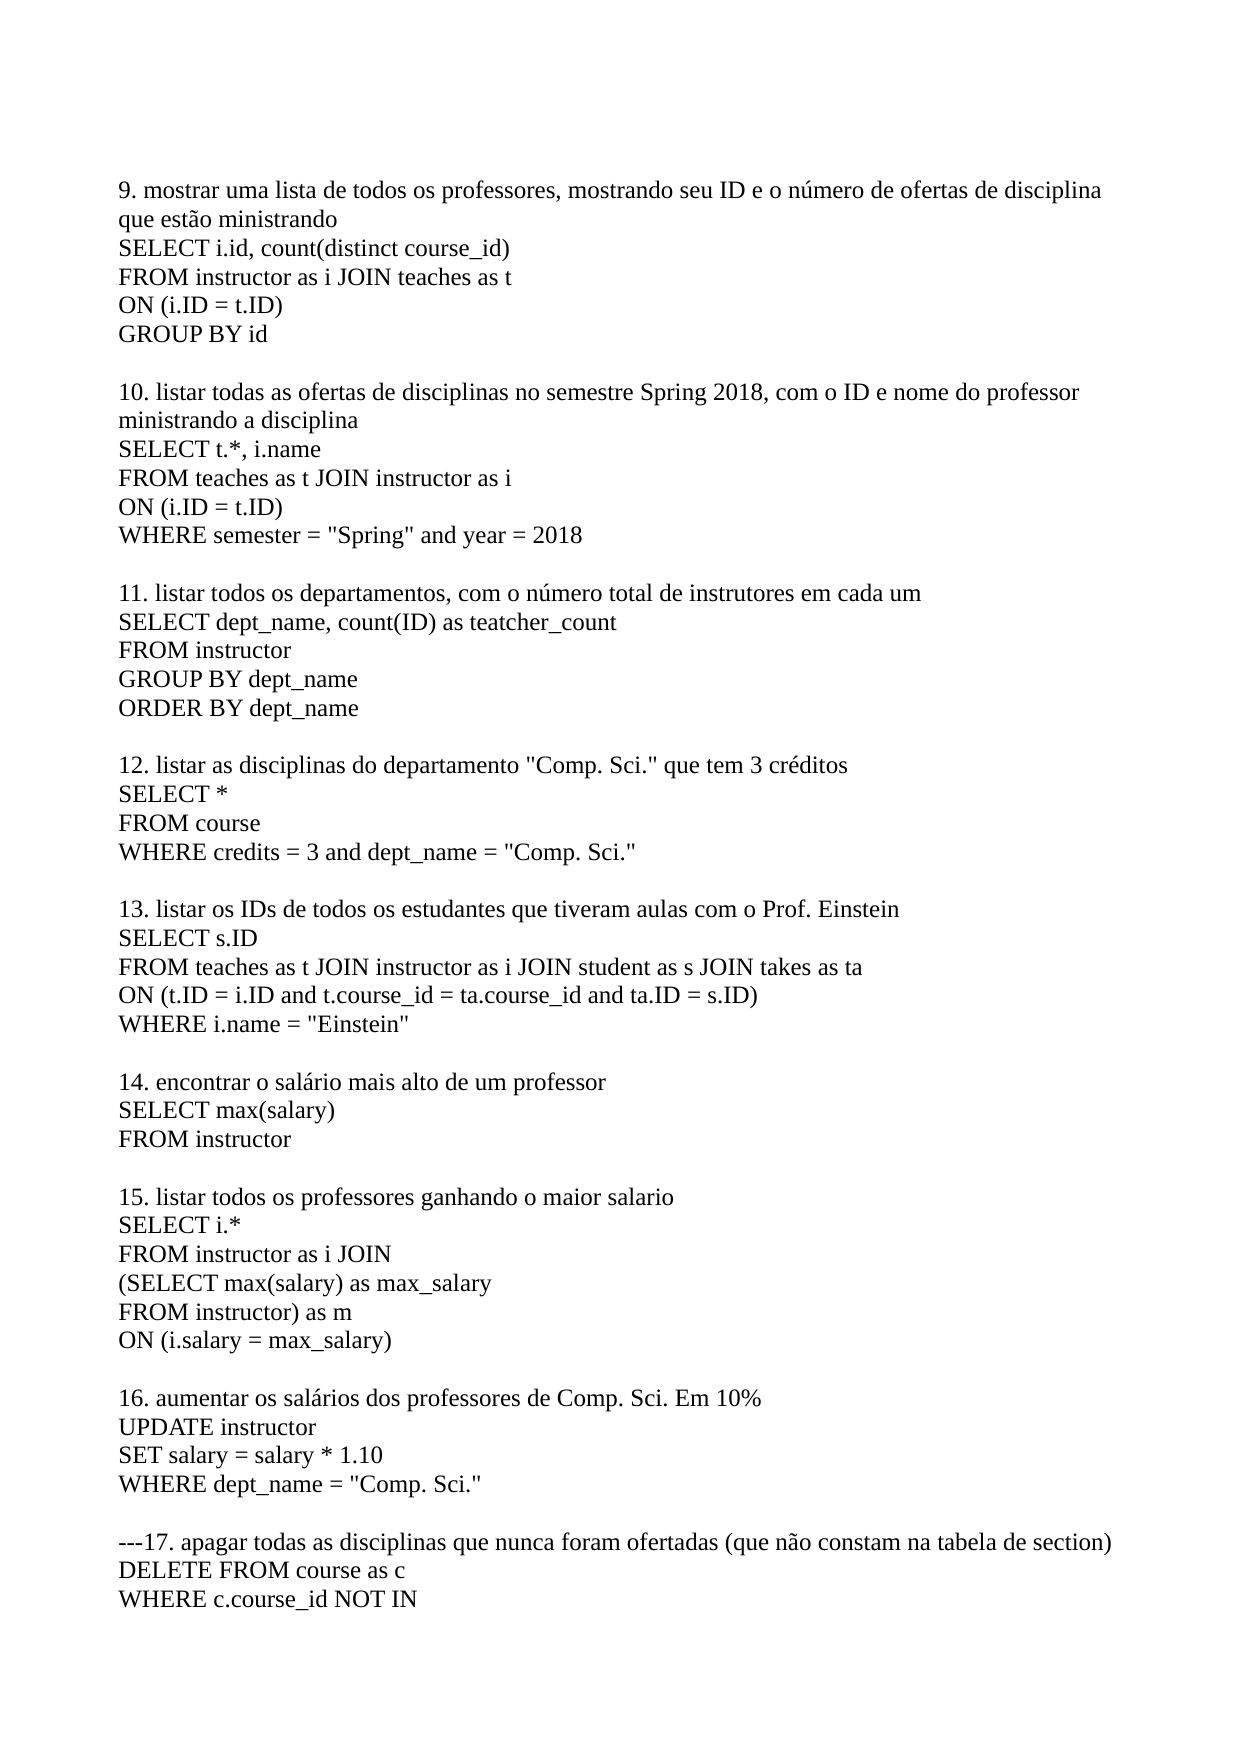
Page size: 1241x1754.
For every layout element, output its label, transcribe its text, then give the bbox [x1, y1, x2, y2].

text UPDATE instructor [118, 1412, 1122, 1441]
text GROUP BY id [118, 319, 1122, 348]
text 13. listar os IDs de todos os estudantes que tiveram aulas com o Prof. Einstein [118, 894, 1122, 923]
text WHERE dept_name = "Comp. Sci." [118, 1469, 1122, 1498]
text FROM instructor) as m [118, 1297, 1122, 1326]
text (SELECT max(salary) as max_salary [118, 1268, 1122, 1297]
text 12. listar as disciplinas do departamento "Comp. Sci." que tem 3 créditos [118, 751, 1122, 779]
text SELECT max(salary) [118, 1096, 1122, 1124]
text FROM instructor as i JOIN [118, 1239, 1122, 1268]
text ON (i.ID = t.ID) [118, 492, 1122, 521]
text 15. listar todos os professores ganhando o maior salario [118, 1182, 1122, 1211]
text 9. mostrar uma lista de todos os professores, mostrando seu ID e o número de ofertas de disciplina que estão ministrando [118, 176, 1122, 233]
text FROM course [118, 808, 1122, 837]
text SELECT i.id, count(distinct course_id) [118, 233, 1122, 262]
text SELECT * [118, 779, 1122, 808]
text SELECT dept_name, count(ID) as teatcher_count [118, 607, 1122, 636]
text ON (i.ID = t.ID) [118, 291, 1122, 319]
text ON (i.salary = max_salary) [118, 1326, 1122, 1354]
text FROM instructor [118, 636, 1122, 664]
text DELETE FROM course as c [118, 1556, 1122, 1584]
text SET salary = salary * 1.10 [118, 1441, 1122, 1469]
text ON (t.ID = i.ID and t.course_id = ta.course_id and ta.ID = s.ID) [118, 981, 1122, 1009]
text FROM teaches as t JOIN instructor as i JOIN student as s JOIN takes as ta [118, 952, 1122, 981]
text WHERE credits = 3 and dept_name = "Comp. Sci." [118, 837, 1122, 866]
text SELECT s.ID [118, 923, 1122, 952]
text SELECT i.* [118, 1211, 1122, 1239]
text ---17. apagar todas as disciplinas que nunca foram ofertadas (que não constam na tabela de section) [118, 1527, 1122, 1556]
text WHERE semester = "Spring" and year = 2018 [118, 521, 1122, 549]
text 16. aumentar os salários dos professores de Comp. Sci. Em 10% [118, 1383, 1122, 1412]
text FROM instructor as i JOIN teaches as t [118, 262, 1122, 291]
text 14. encontrar o salário mais alto de um professor [118, 1067, 1122, 1096]
text WHERE c.course_id NOT IN [118, 1584, 1122, 1613]
text FROM teaches as t JOIN instructor as i [118, 463, 1122, 492]
text FROM instructor [118, 1124, 1122, 1153]
text GROUP BY dept_name [118, 664, 1122, 693]
text ORDER BY dept_name [118, 693, 1122, 722]
text SELECT t.*, i.name [118, 434, 1122, 463]
text WHERE i.name = "Einstein" [118, 1009, 1122, 1038]
text 10. listar todas as ofertas de disciplinas no semestre Spring 2018, com o ID e nome do professor ministrando a disciplina [118, 377, 1122, 434]
text 11. listar todos os departamentos, com o número total de instrutores em cada um [118, 578, 1122, 607]
